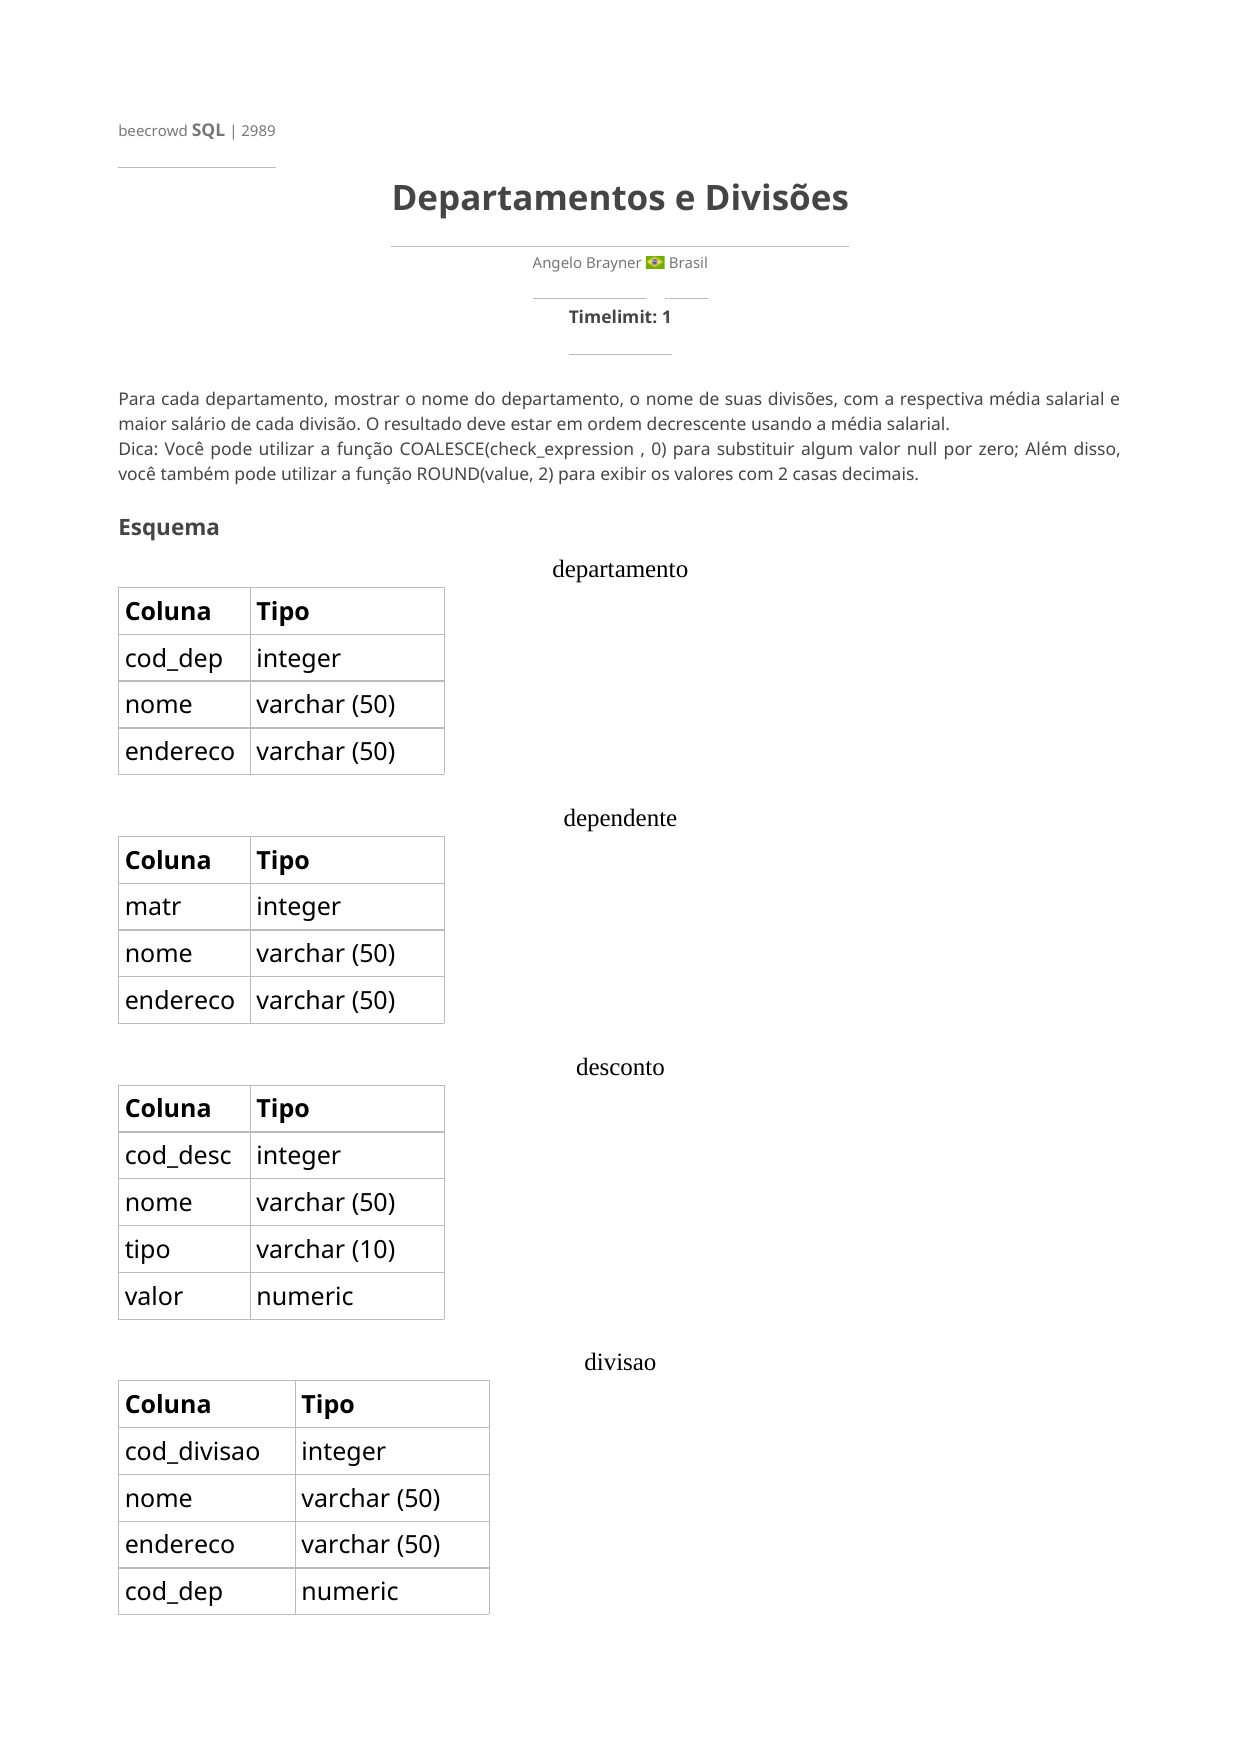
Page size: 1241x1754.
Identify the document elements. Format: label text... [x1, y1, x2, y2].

table_cell varchar (50) [251, 729, 444, 774]
table_cell varchar (50) [251, 1179, 444, 1225]
table_cell varchar (50) [251, 682, 444, 727]
table_header Tipo [296, 1381, 489, 1427]
table_header Coluna [119, 1086, 250, 1131]
table_cell varchar (50) [251, 931, 444, 976]
text beecrowd SQL | 2989 [118, 118, 1122, 167]
table_cell numeric [251, 1273, 444, 1319]
table_header Tipo [251, 588, 444, 634]
text Timelimit: 1 [118, 305, 1122, 354]
text Para cada departamento, mostrar o nome do departamento, o nome de suas divisões, com a respectiva média salarial e maior salário de cada divisão. O resultado deve estar em ordem decrescente usando a média salarial. [118, 386, 1122, 436]
table_cell valor [119, 1273, 250, 1319]
table_header Tipo [251, 837, 444, 883]
text desconto [118, 1052, 1122, 1081]
table_cell integer [296, 1428, 489, 1474]
text divisao [118, 1347, 1122, 1376]
table_cell integer [251, 1133, 444, 1178]
subtitle Esquema [118, 511, 1122, 542]
text departamento [118, 554, 1122, 583]
table_header Coluna [119, 588, 250, 634]
table_cell nome [119, 1179, 250, 1225]
text Angelo Brayner Brasil [118, 252, 1122, 298]
table_cell cod_dep [119, 1569, 295, 1614]
table_header Coluna [119, 1381, 295, 1427]
table_header Coluna [119, 837, 250, 883]
table_cell varchar (10) [251, 1226, 444, 1272]
subtitle Departamentos e Divisões [118, 173, 1122, 246]
table_cell matr [119, 884, 250, 929]
picture [645, 256, 665, 269]
table_cell nome [119, 682, 250, 727]
text Dica: Você pode utilizar a função COALESCE(check_expression , 0) para substituir algum valor null por zero; Além disso, você também pode utilizar a função ROUND(value, 2) para exibir os valores com 2 casas decimais. [118, 436, 1122, 486]
table_cell cod_desc [119, 1133, 250, 1178]
table_cell varchar (50) [296, 1475, 489, 1521]
table_cell endereco [119, 1522, 295, 1567]
table_cell nome [119, 931, 250, 976]
table_cell integer [251, 884, 444, 929]
table_cell cod_dep [119, 635, 250, 680]
table_cell cod_divisao [119, 1428, 295, 1474]
table_cell nome [119, 1475, 295, 1521]
table_cell numeric [296, 1569, 489, 1614]
table_cell varchar (50) [251, 977, 444, 1023]
table_cell endereco [119, 977, 250, 1023]
table_cell varchar (50) [296, 1522, 489, 1567]
text dependente [118, 803, 1122, 832]
table_cell integer [251, 635, 444, 680]
table_cell tipo [119, 1226, 250, 1272]
table_header Tipo [251, 1086, 444, 1131]
table_cell endereco [119, 729, 250, 774]
